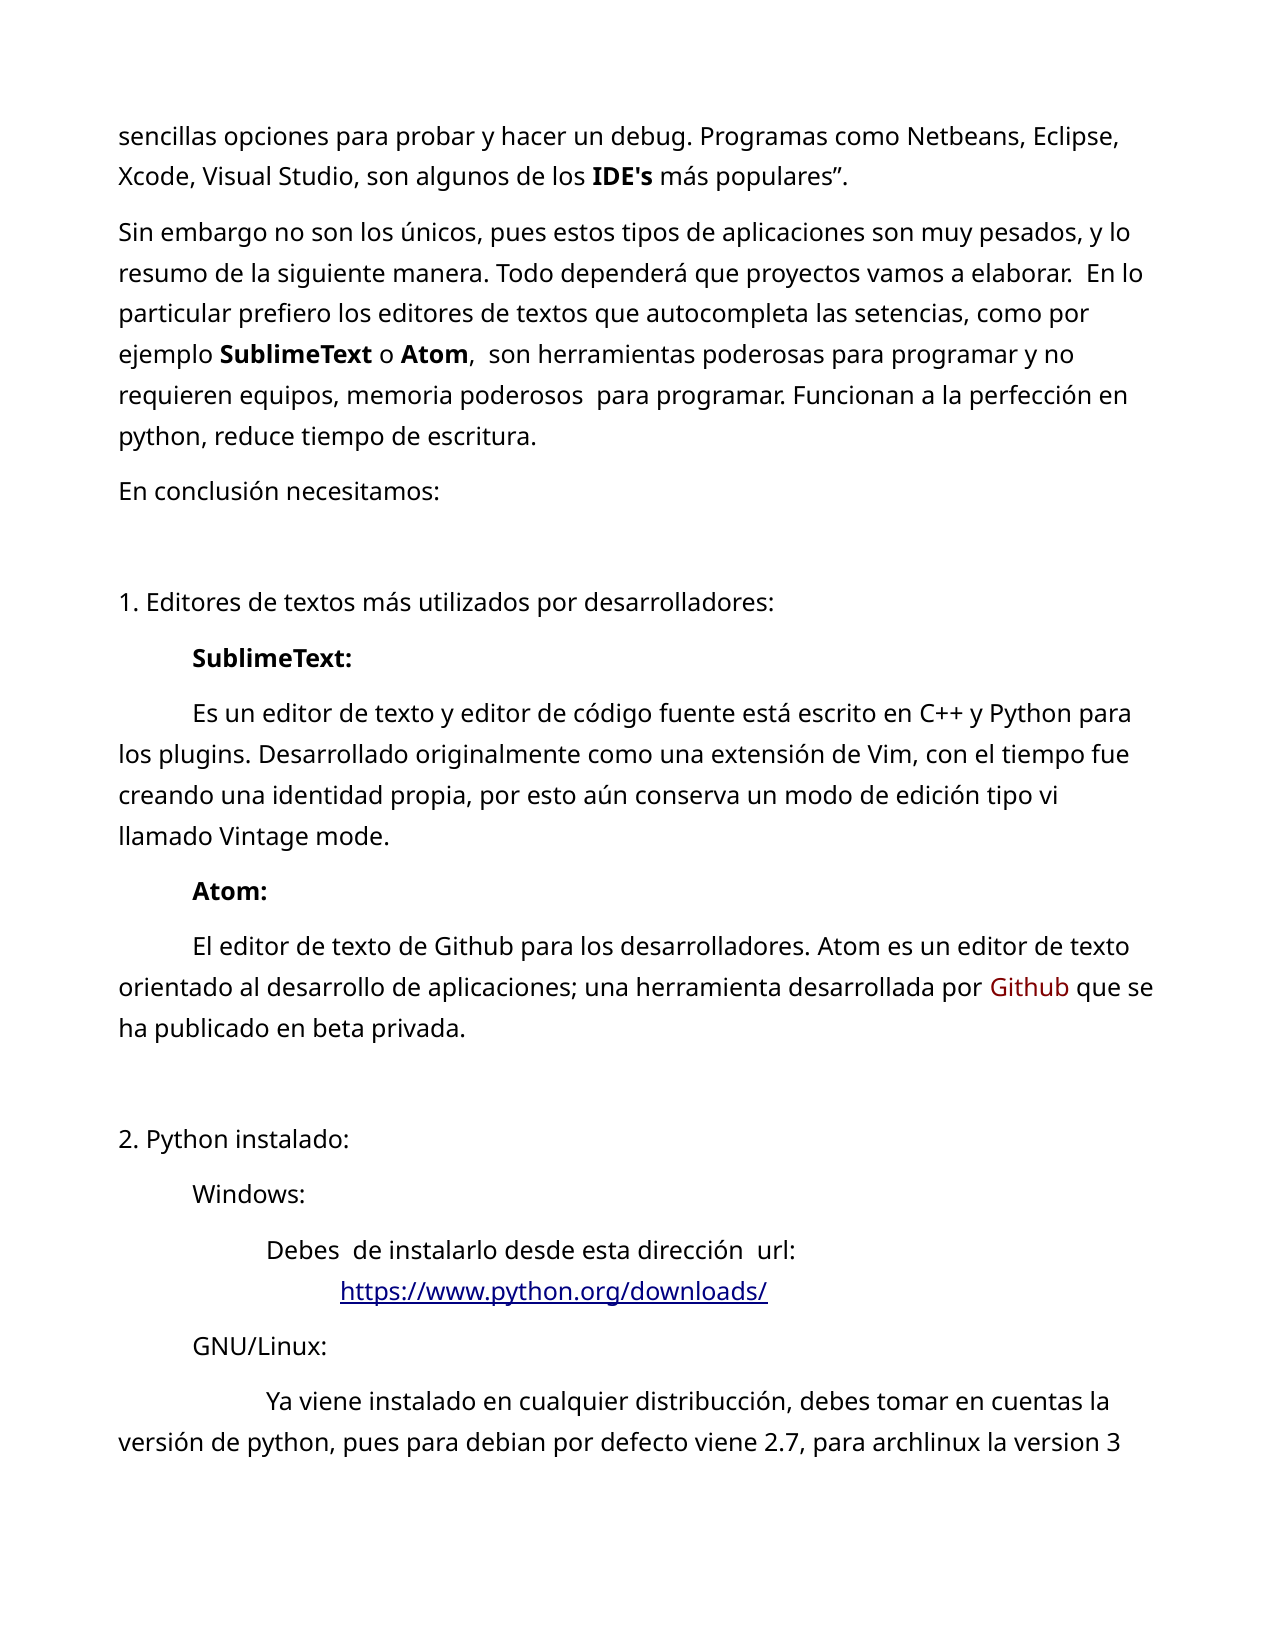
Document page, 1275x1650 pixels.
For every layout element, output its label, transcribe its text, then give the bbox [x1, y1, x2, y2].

text Sin embargo no son los únicos, pues estos tipos de aplicaciones son muy pesados, y lo resumo de la siguiente manera. Todo dependerá que proyectos vamos a elaborar. En lo particular prefiero los editores de textos que autocompleta las setencias, como por ejemplo SublimeText o Atom, son herramientas poderosas para programar y no requieren equipos, memoria poderosos para programar. Funcionan a la perfección en python, reduce tiempo de escritura. [118, 214, 1157, 453]
text sencillas opciones para probar y hacer un debug. Programas como Netbeans, Eclipse, Xcode, Visual Studio, son algunos de los IDE's más populares”. [118, 118, 1157, 193]
text Windows: [118, 1177, 1157, 1211]
text En conclusión necesitamos: [118, 474, 1157, 508]
text 1. Editores de textos más utilizados por desarrolladores: [118, 585, 1157, 619]
text Ya viene instalado en cualquier distribucción, debes tomar en cuentas la versión de python, pues para debian por defecto viene 2.7, para archlinux la version 3 [118, 1384, 1157, 1459]
text Es un editor de texto y editor de código fuente está escrito en C++ y Python para los plugins. Desarrollado originalmente como una extensión de Vim, con el tiempo fue creando una identidad propia, por esto aún conserva un modo de edición tipo vi llamado Vintage mode. [118, 696, 1157, 852]
text GNU/Linux: [118, 1328, 1157, 1363]
text 2. Python instalado: [118, 1121, 1157, 1156]
text El editor de texto de Github para los desarrolladores. Atom es un editor de texto orientado al desarrollo de aplicaciones; una herramienta desarrollada por Github que se ha publicado en beta privada. [118, 929, 1157, 1045]
text Atom: [118, 873, 1157, 908]
text SublimeText: [118, 640, 1157, 674]
text Debes de instalarlo desde esta dirección url: https://www.python.org/downloads/ [118, 1232, 1157, 1307]
